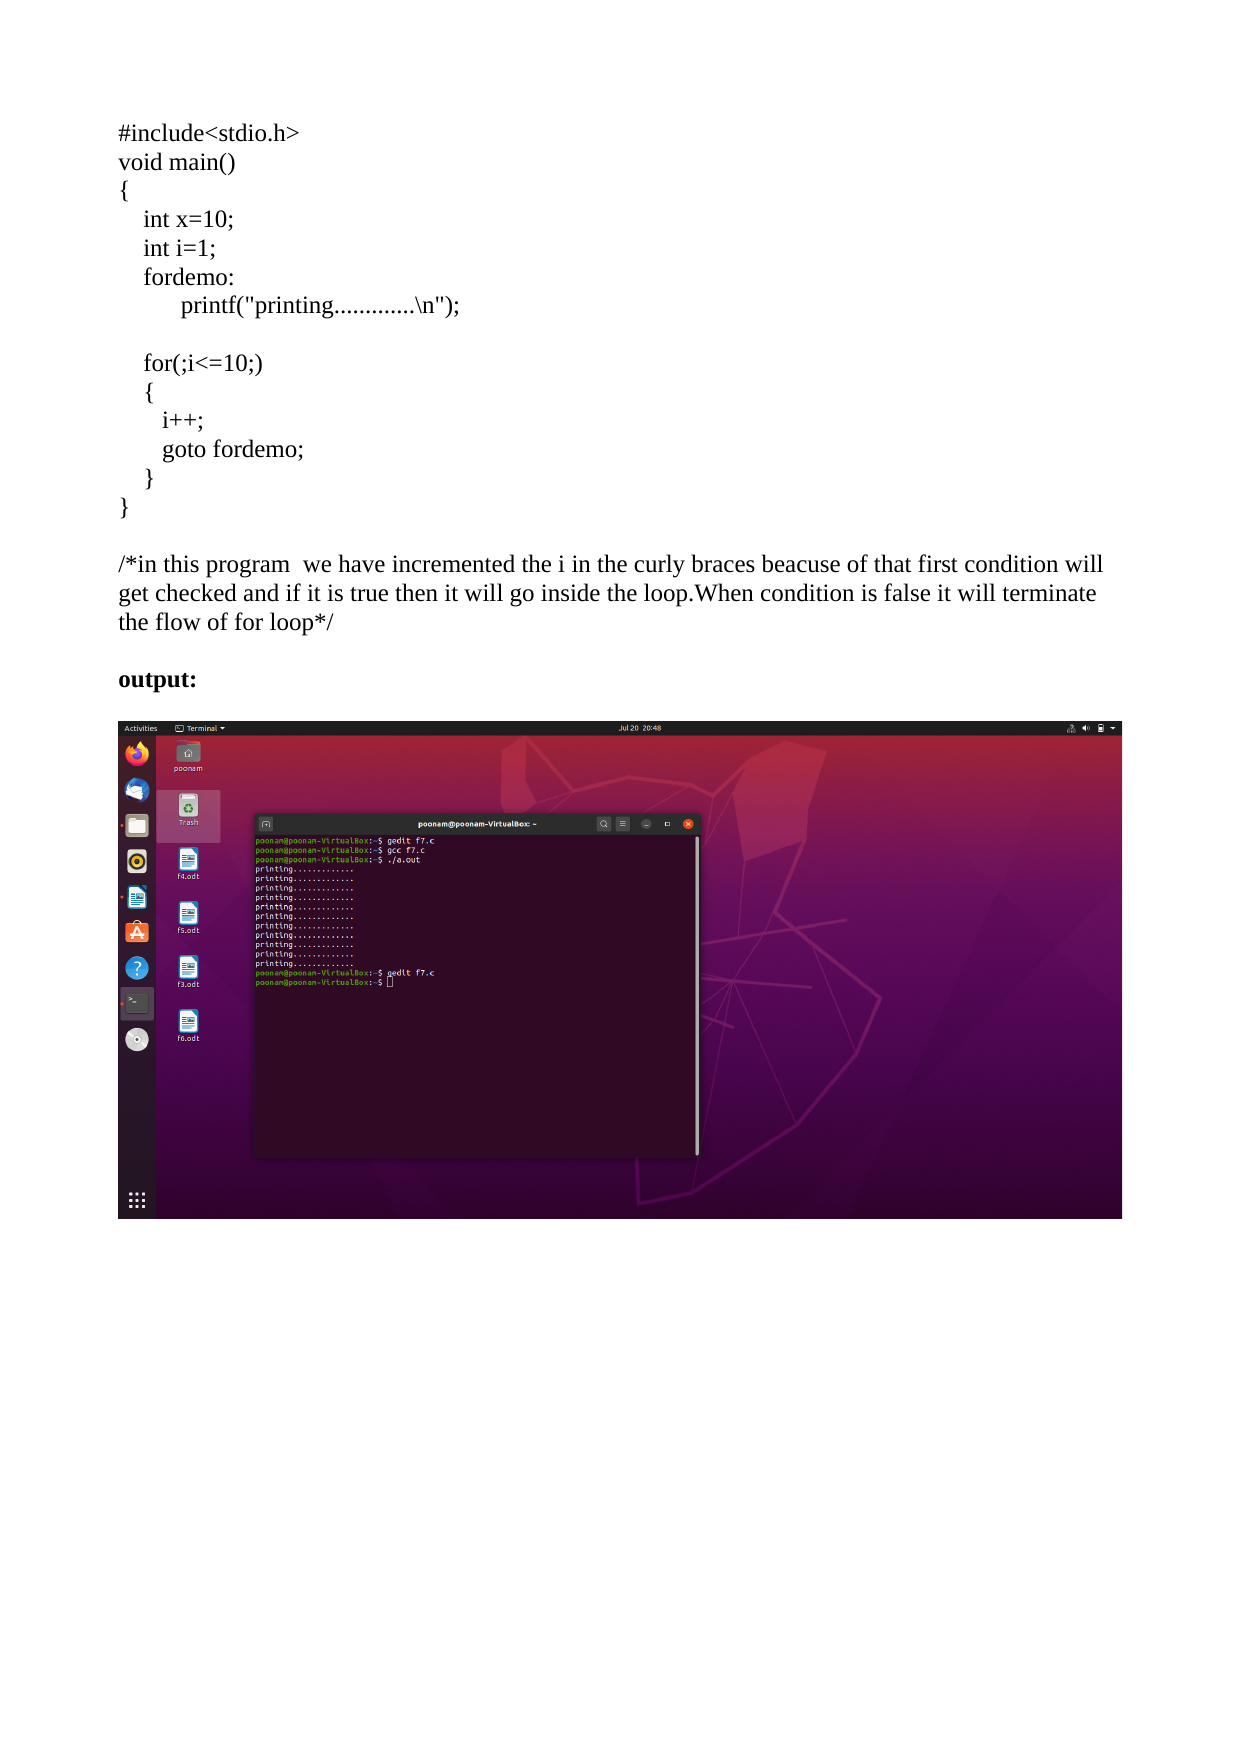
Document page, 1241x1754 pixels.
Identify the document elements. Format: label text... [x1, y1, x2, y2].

text int x=10; [118, 204, 1122, 233]
text goto fordemo; [118, 434, 1122, 463]
text /*in this program we have incremented the i in the curly braces beacuse of that first condition will get checked and if it is true then it will go inside the loop.When condition is false it will terminate the flow of for loop*/ [118, 549, 1122, 636]
text printf("printing.............\n"); [118, 291, 1122, 319]
text } [118, 463, 1122, 492]
picture [118, 721, 1123, 1219]
text fordemo: [118, 262, 1122, 291]
text { [118, 176, 1122, 204]
text output: [118, 664, 1122, 693]
text } [118, 492, 1122, 521]
text { [118, 377, 1122, 406]
text #include<stdio.h> [118, 118, 1122, 147]
text void main() [118, 147, 1122, 176]
text int i=1; [118, 233, 1122, 262]
text i++; [118, 406, 1122, 434]
text for(;i<=10;) [118, 348, 1122, 377]
